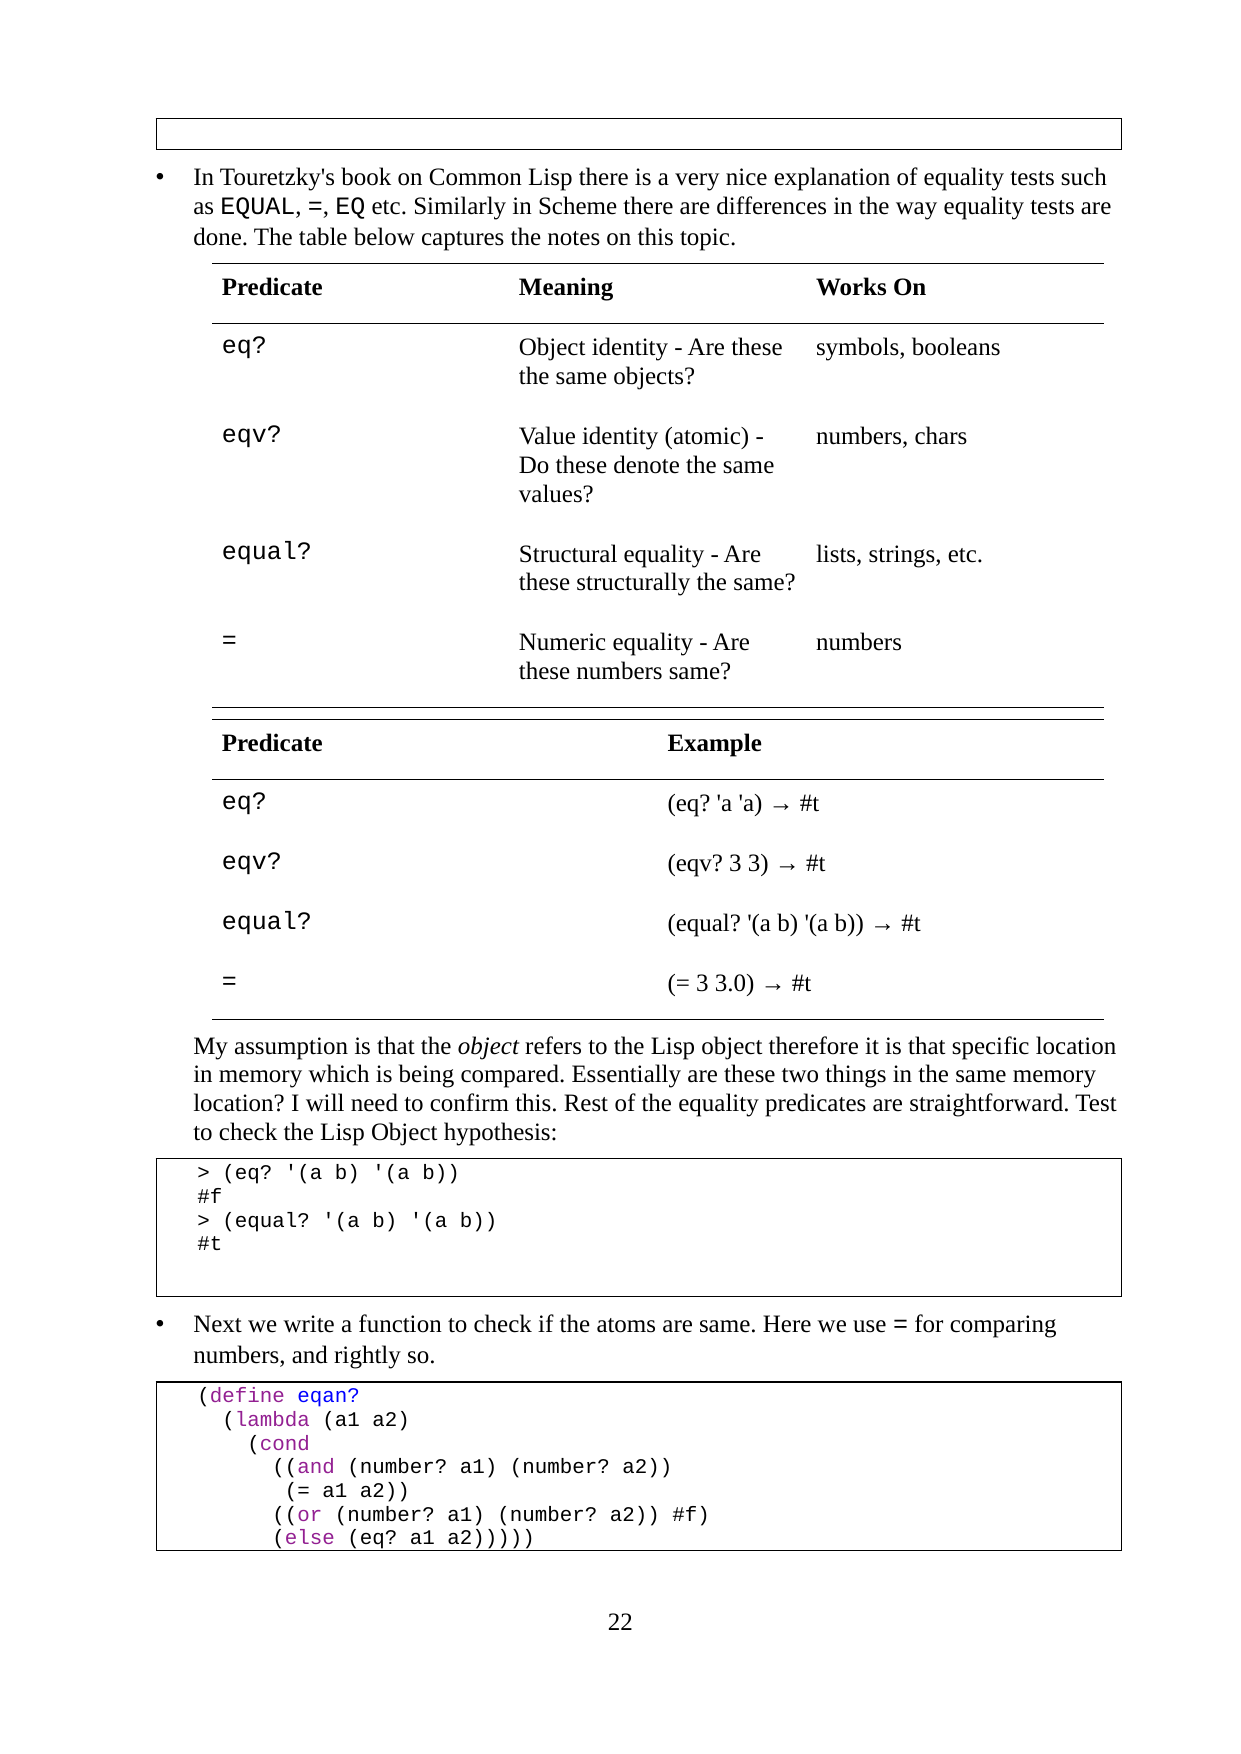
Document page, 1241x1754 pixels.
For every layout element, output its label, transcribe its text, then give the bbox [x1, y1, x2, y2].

table_header Predicate [212, 264, 509, 323]
table_cell numbers, chars [806, 412, 1103, 529]
table_cell eq? [212, 780, 658, 839]
table_header Meaning [509, 264, 806, 323]
table_cell (equal? '(a b) '(a b)) → #t [658, 899, 1103, 959]
table_cell equal? [212, 899, 658, 959]
table_cell = [212, 959, 658, 1019]
list #f [157, 1182, 1121, 1206]
list ((and (number? a1) (number? a2)) [157, 1452, 1121, 1476]
table_cell symbols, booleans [806, 324, 1103, 412]
table_cell = [212, 618, 509, 707]
list ((or (number? a1) (number? a2)) #f) [157, 1499, 1121, 1523]
list > (eq? '(a b) '(a b)) [157, 1159, 1121, 1182]
list (lambda (a1 a2) [157, 1405, 1121, 1429]
table_cell eqv? [212, 839, 658, 899]
table_header Example [658, 720, 1103, 779]
list (define eqan? [157, 1383, 1121, 1405]
table_cell (eqv? 3 3) → #t [658, 839, 1103, 899]
table_header Works On [806, 264, 1103, 323]
list (else (eq? a1 a2))))) [157, 1523, 1121, 1550]
table_header Predicate [212, 720, 658, 779]
table_cell Object identity - Are these the same objects? [509, 324, 806, 412]
list Next we write a function to check if the atoms are same. Here we use = for comparing numbers, and rightly so. [156, 1309, 1122, 1369]
list My assumption is that the object refers to the Lisp object therefore it is that specific location in memory which is being compared. Essentially are these two things in the same memory location? I will need to confirm this. Rest of the equality predicates are straightforward. Test to check the Lisp Object hypothesis: [156, 1031, 1122, 1146]
list (= a1 a2)) [157, 1476, 1121, 1499]
list #t [157, 1229, 1121, 1257]
list In Touretzky's book on Common Lisp there is a very nice explanation of equality tests such as EQUAL, =, EQ etc. Similarly in Scheme there are differences in the way equality tests are done. The table below captures the notes on this topic. [156, 162, 1122, 250]
table_cell eqv? [212, 412, 509, 529]
table_cell (= 3 3.0) → #t [658, 959, 1103, 1019]
table_cell equal? [212, 529, 509, 618]
table_cell lists, strings, etc. [806, 529, 1103, 618]
list > (equal? '(a b) '(a b)) [157, 1206, 1121, 1229]
table_cell Value identity (atomic) - Do these denote the same values? [509, 412, 806, 529]
table_cell Numeric equality - Are these numbers same? [509, 618, 806, 707]
table_cell (eq? 'a 'a) → #t [658, 780, 1103, 839]
list (cond [157, 1429, 1121, 1452]
table_cell eq? [212, 324, 509, 412]
table_cell numbers [806, 618, 1103, 707]
table_cell Structural equality - Are these structurally the same? [509, 529, 806, 618]
